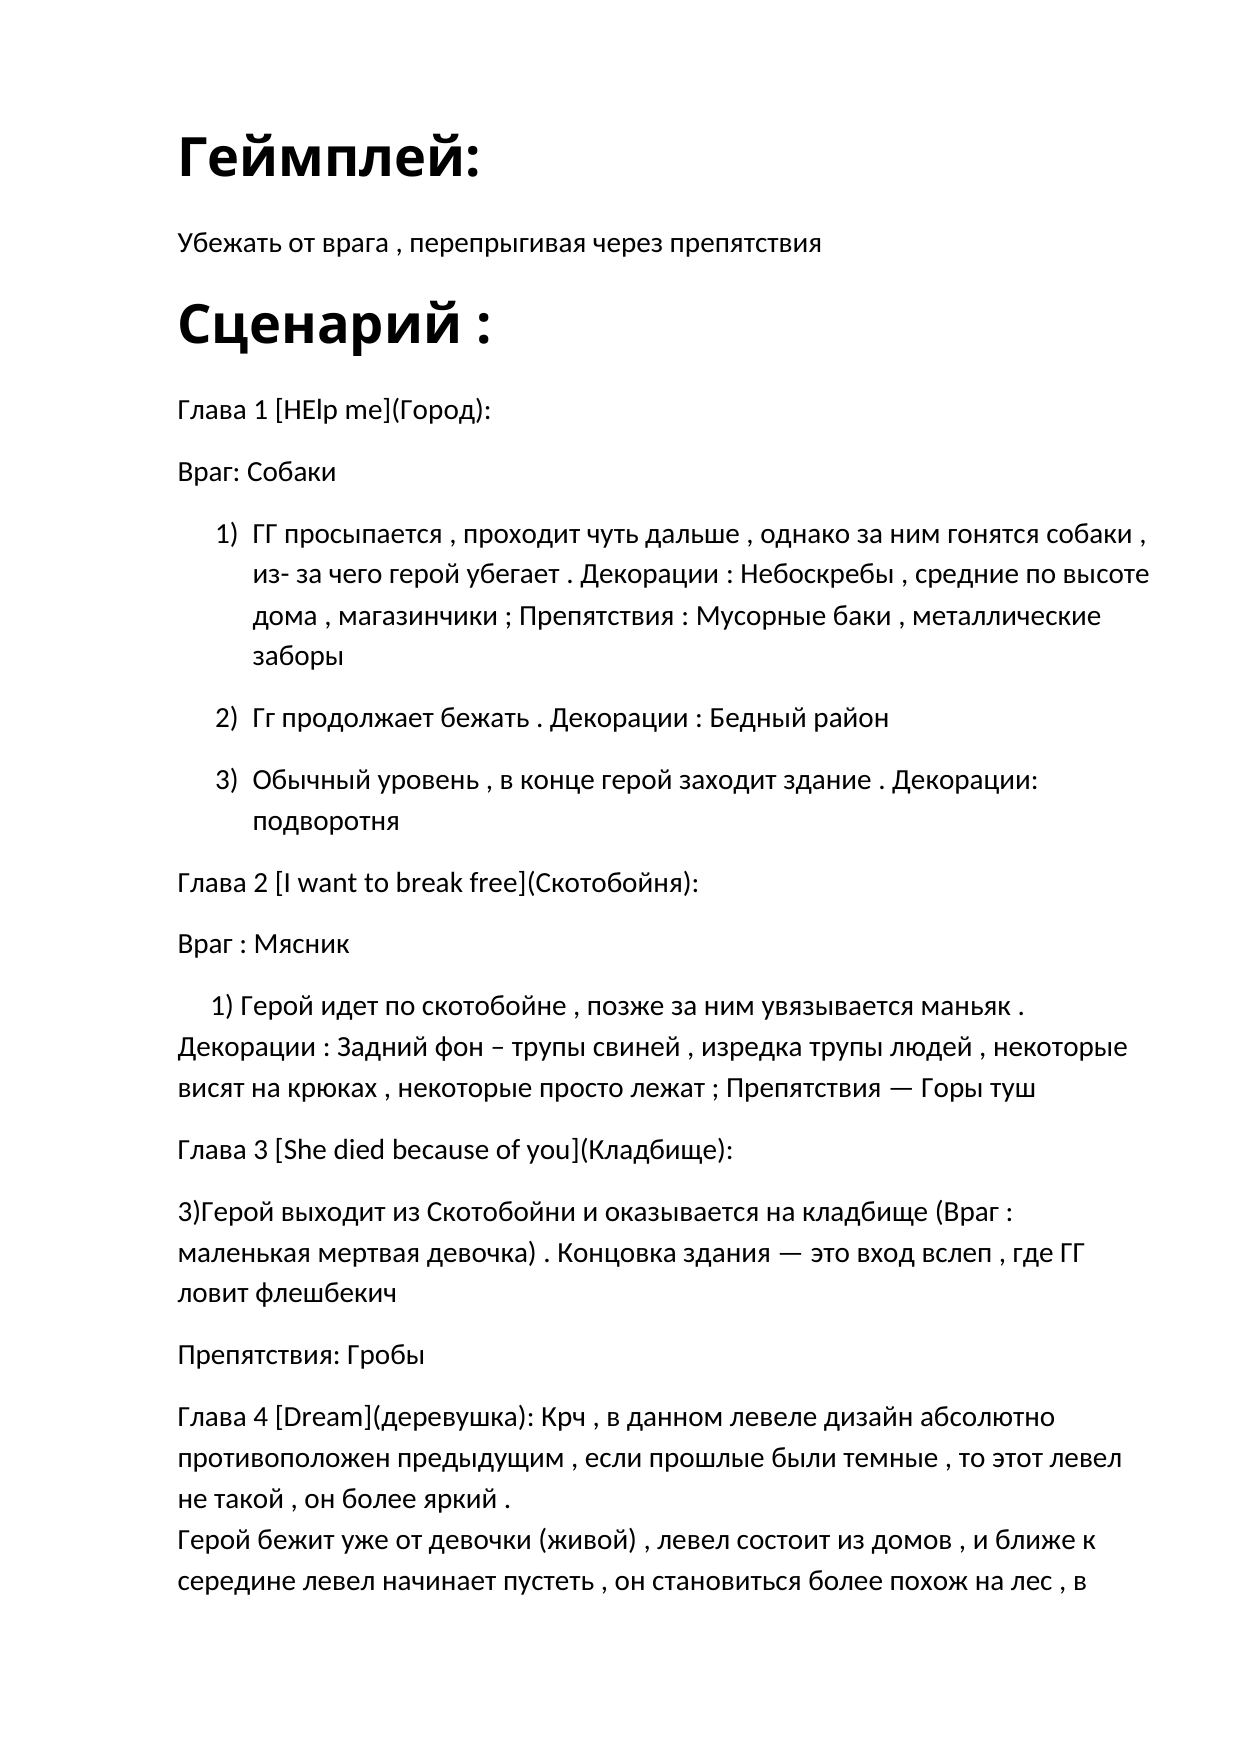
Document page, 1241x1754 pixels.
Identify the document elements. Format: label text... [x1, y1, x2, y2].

list ГГ просыпается , проходит чуть дальше , однако за ним гонятся собаки , из- за чего герой убегает . Декорации : Небоскребы , средние по высоте дома , магазинчики ; Препятствия : Мусорные баки , металлические заборы [215, 515, 1152, 673]
text Глава 2 [I want to break free](Скотобойня): [177, 864, 1152, 899]
list Обычный уровень , в конце герой заходит здание . Декорации: подворотня [215, 761, 1152, 838]
text Глава 3 [She died because of you](Кладбище): [177, 1131, 1152, 1167]
text Препятствия: Гробы [177, 1336, 1152, 1372]
list Гг продолжает бежать . Декорации : Бедный район [215, 699, 1152, 735]
text 1) Герой идет по скотобойне , позже за ним увязывается маньяк . Декорации : Задний фон – трупы свиней , изредка трупы людей , некоторые висят на крюках , некоторые просто лежат ; Препятствия — Горы туш [177, 987, 1152, 1105]
text Глава 1 [HElp me](Город): [177, 391, 1152, 427]
text Убежать от врага , перепрыгивая через препятствия [177, 224, 1152, 259]
text 3)Герой выходит из Скотобойни и оказывается на кладбище (Враг : маленькая мертвая девочка) . Концовка здания — это вход вслеп , где ГГ ловит флешбекич [177, 1193, 1152, 1310]
text Сценарий : [177, 286, 1152, 359]
text Глава 4 [Dream](деревушка): Крч , в данном левеле дизайн абсолютно противоположен предыдущим , если прошлые были темные , то этот левел не такой , он более яркий . Герой бежит уже от девочки (живой) , левел состоит из домов , и ближе к середине левел начинает пустеть , он становиться более похож на лес , в [177, 1398, 1152, 1597]
text Геймплей: [177, 118, 1152, 192]
text Враг : Мясник [177, 926, 1152, 961]
text Враг: Собаки [177, 453, 1152, 488]
